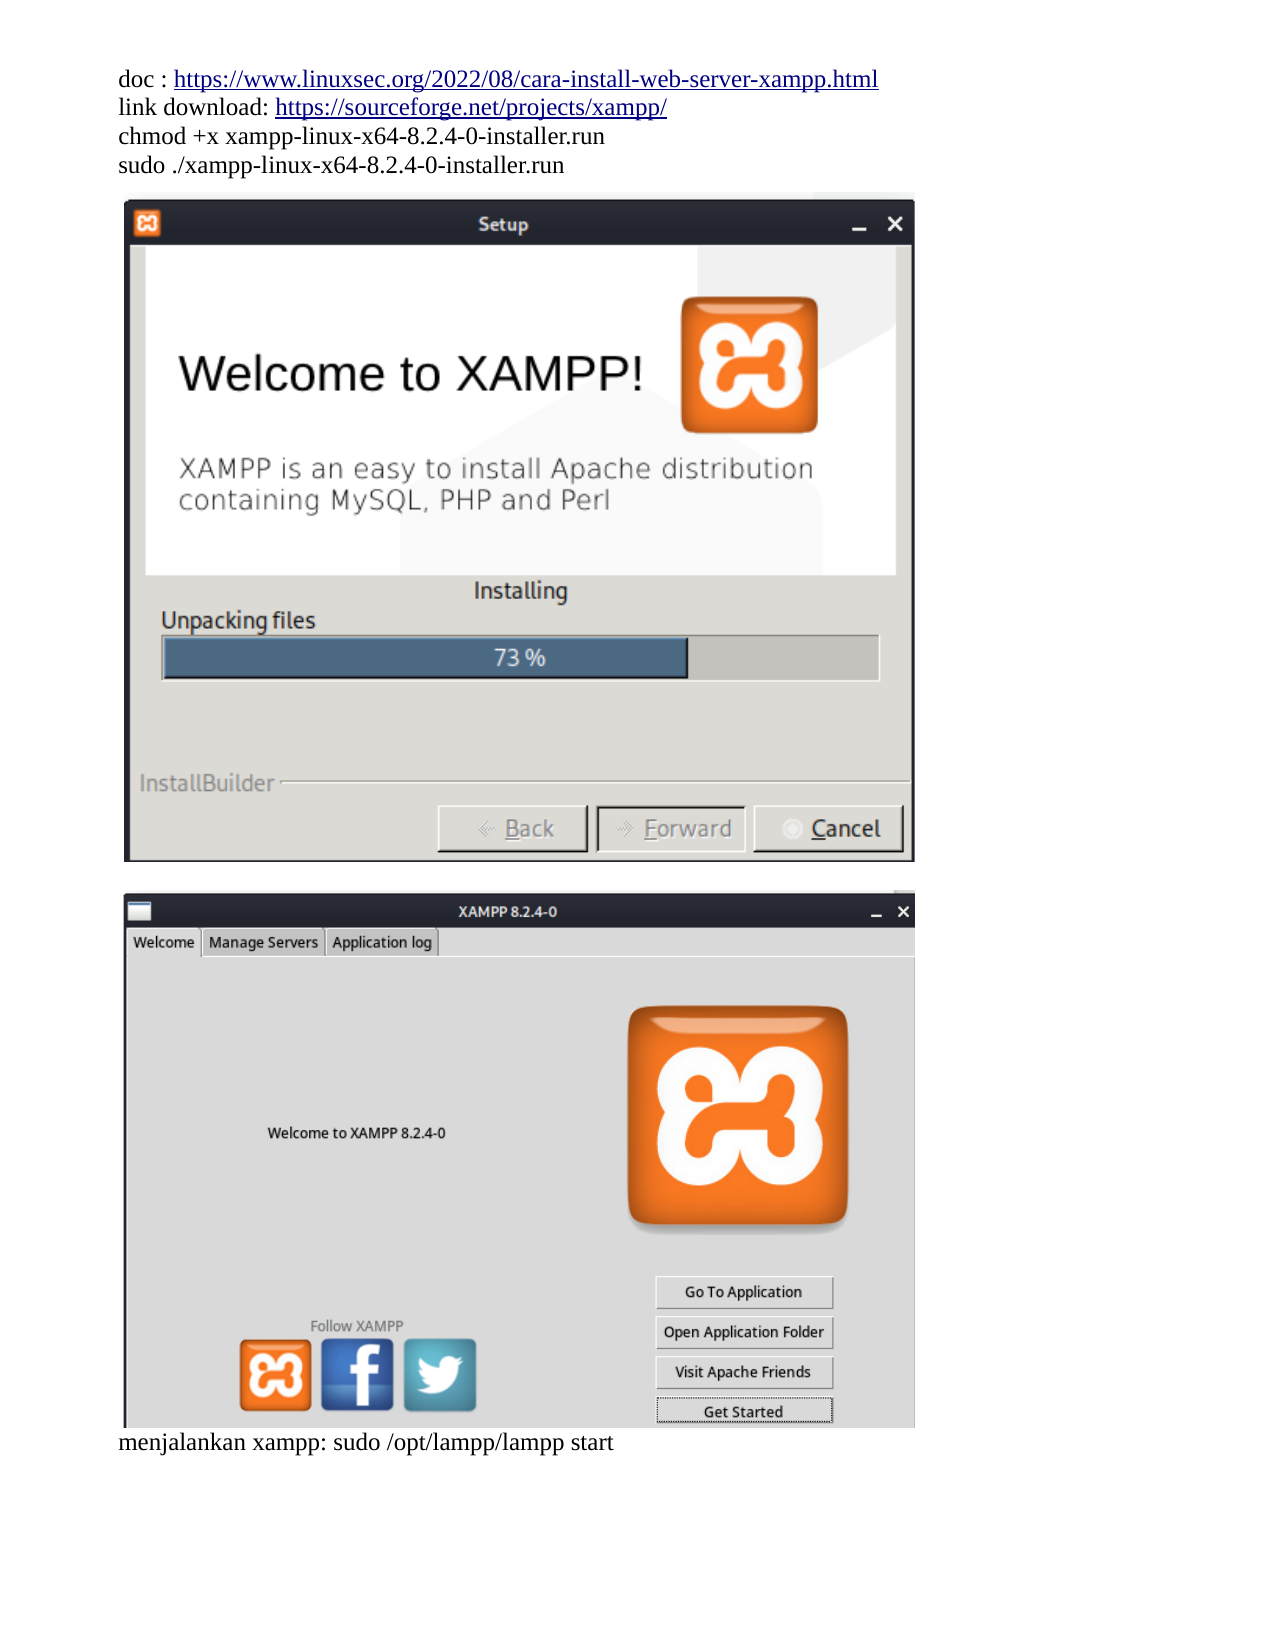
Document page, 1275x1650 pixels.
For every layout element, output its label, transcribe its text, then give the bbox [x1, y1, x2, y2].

text link download: https://sourceforge.net/projects/xampp/ [118, 92, 1157, 121]
text doc : https://www.linuxsec.org/2022/08/cara-install-web-server-xampp.html [118, 64, 1157, 92]
picture [123, 890, 915, 1428]
text chmod +x xampp-linux-x64-8.2.4-0-installer.run [118, 121, 1157, 150]
text sudo ./xampp-linux-x64-8.2.4-0-installer.run [118, 150, 1157, 179]
picture [124, 192, 915, 862]
text menjalankan xampp: sudo /opt/lampp/lampp start [118, 1419, 1157, 1456]
